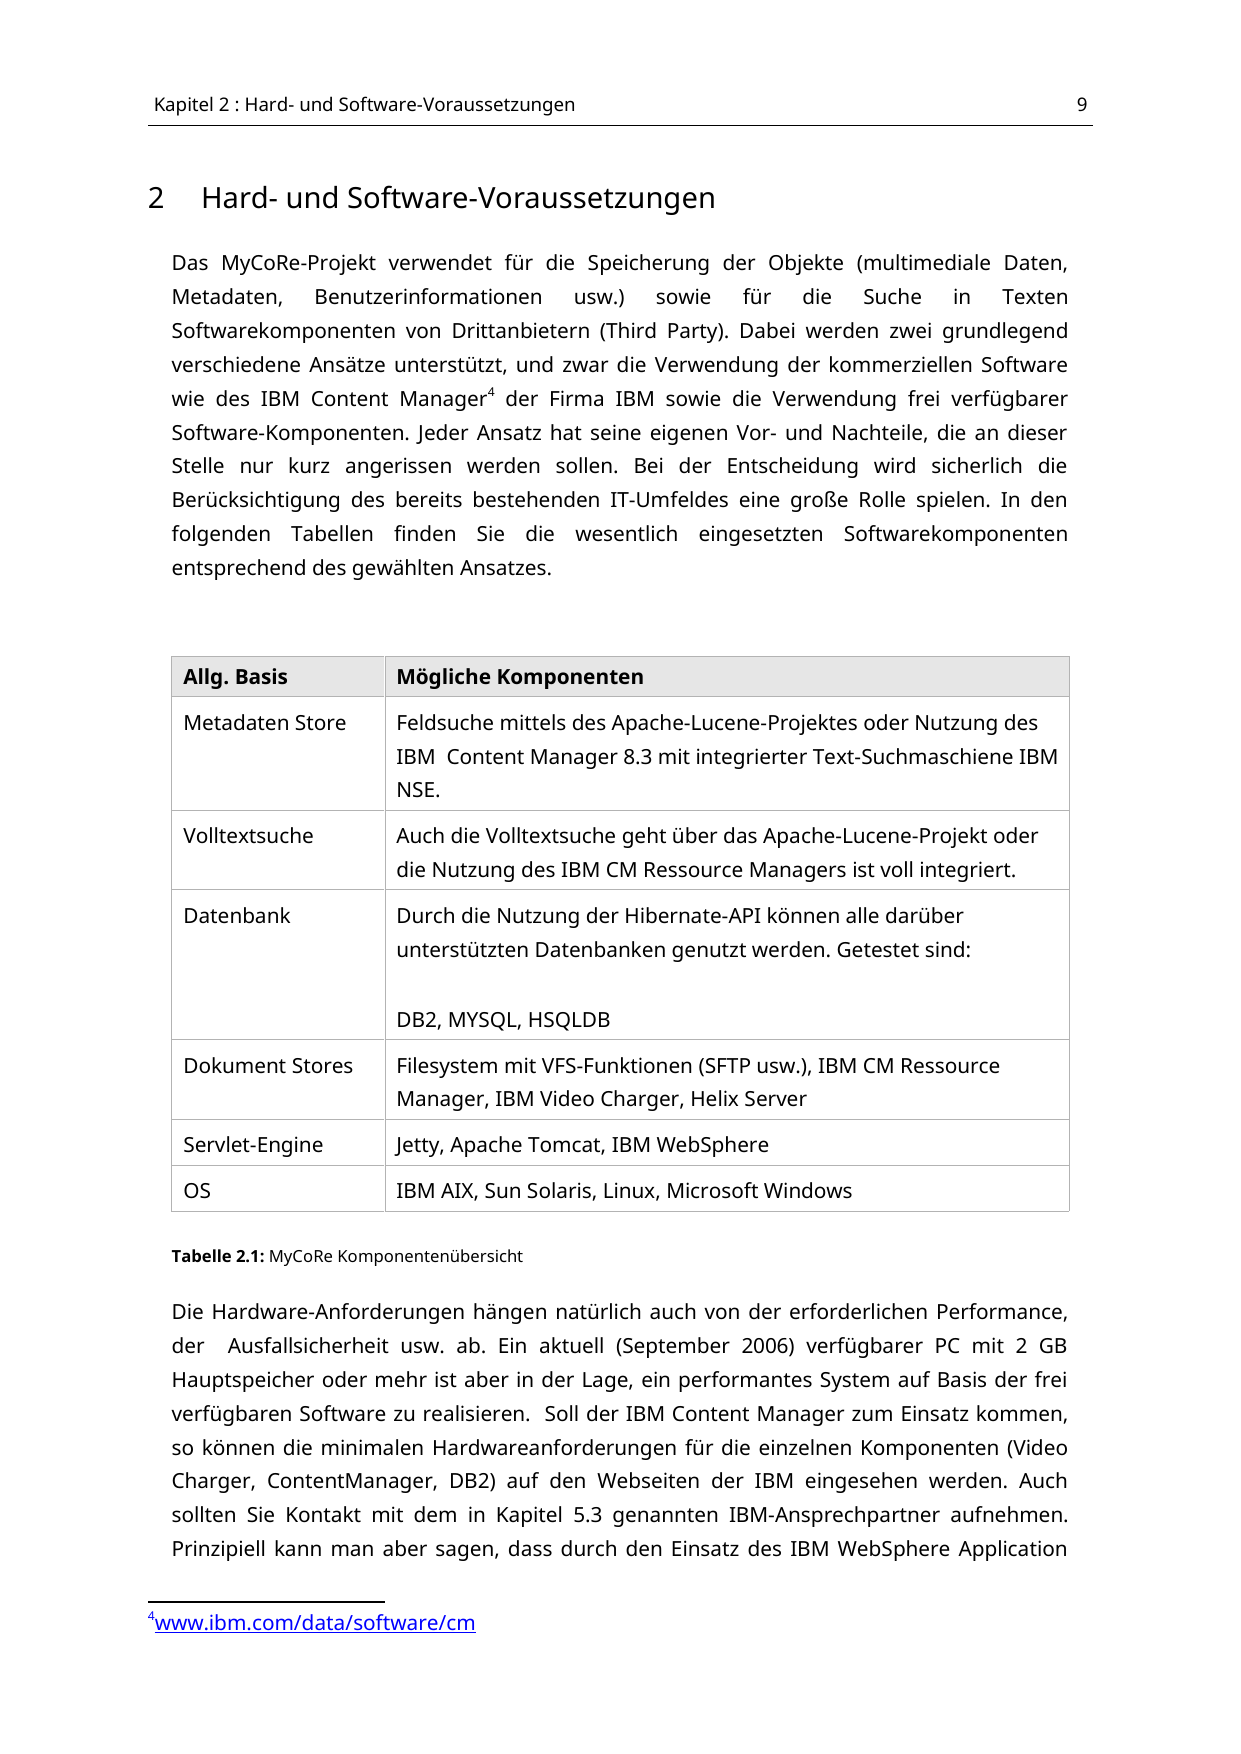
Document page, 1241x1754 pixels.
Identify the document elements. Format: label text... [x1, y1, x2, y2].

table_header Mögliche Komponenten [386, 657, 1069, 696]
subtitle Hard- und Software-Voraussetzungen [148, 177, 1092, 217]
table_cell Jetty, Apache Tomcat, IBM WebSphere [386, 1120, 1069, 1165]
table_cell Filesystem mit VFS-Funktionen (SFTP usw.), IBM CM Ressource Manager, IBM Video Charger, Helix Server [386, 1040, 1069, 1119]
table_cell Durch die Nutzung der Hibernate-API können alle darüber unterstützten Datenbanken genutzt werden. Getestet sind: DB2, MYSQL, HSQLDB [386, 890, 1069, 1039]
list www.ibm.com/data/software/cm [148, 1608, 1092, 1636]
text Die Hardware-Anforderungen hängen natürlich auch von der erforderlichen Performance, der Ausfallsicherheit usw. ab. Ein aktuell (September 2006) verfügbarer PC mit 2 GB Hauptspeicher oder mehr ist aber in der Lage, ein performantes System auf Basis der frei verfügbaren Software zu realisieren. Soll der IBM Content Manager zum Einsatz kommen, so können die minimalen Hardwareanforderungen für die einzelnen Komponenten (Video Charger, ContentManager, DB2) auf den Webseiten der IBM eingesehen werden. Auch sollten Sie Kontakt mit dem in Kapitel 5.3 genannten IBM-Ansprechpartner aufnehmen. Prinzipiell kann man aber sagen, dass durch den Einsatz des IBM WebSphere Application [171, 1297, 1069, 1563]
list Das MyCoRe-Projekt verwendet für die Speicherung der Objekte (multimediale Daten, Metadaten, Benutzerinformationen usw.) sowie für die Suche in Texten Softwarekomponenten von Drittanbietern (Third Party). Dabei werden zwei grundlegend verschiedene Ansätze unterstützt, und zwar die Verwendung der kommerziellen Software wie des IBM Content Manager der Firma IBM sowie die Verwendung frei verfügbarer Software-Komponenten. Jeder Ansatz hat seine eigenen Vor- und Nachteile, die an dieser Stelle nur kurz angerissen werden sollen. Bei der Entscheidung wird sicherlich die Berücksichtigung des bereits bestehenden IT-Umfeldes eine große Rolle spielen. In den folgenden Tabellen finden Sie die wesentlich eingesetzten Softwarekomponenten entsprechend des gewählten Ansatzes. [171, 248, 1069, 581]
table_cell Metadaten Store [172, 697, 384, 810]
table_cell OS [172, 1166, 384, 1211]
table_cell Datenbank [172, 890, 384, 1039]
table_cell Auch die Volltextsuche geht über das Apache-Lucene-Projekt oder die Nutzung des IBM CM Ressource Managers ist voll integriert. [386, 811, 1069, 889]
table_cell Servlet-Engine [172, 1120, 384, 1165]
table_cell Dokument Stores [172, 1040, 384, 1119]
text Tabelle 2.1: MyCoRe Komponentenübersicht [171, 1244, 1069, 1267]
table_cell Volltextsuche [172, 811, 384, 889]
table_header Allg. Basis [172, 657, 384, 696]
table_cell IBM AIX, Sun Solaris, Linux, Microsoft Windows [386, 1166, 1069, 1211]
table_cell Feldsuche mittels des Apache-Lucene-Projektes oder Nutzung des IBM Content Manager 8.3 mit integrierter Text-Suchmaschiene IBM NSE. [386, 697, 1069, 810]
